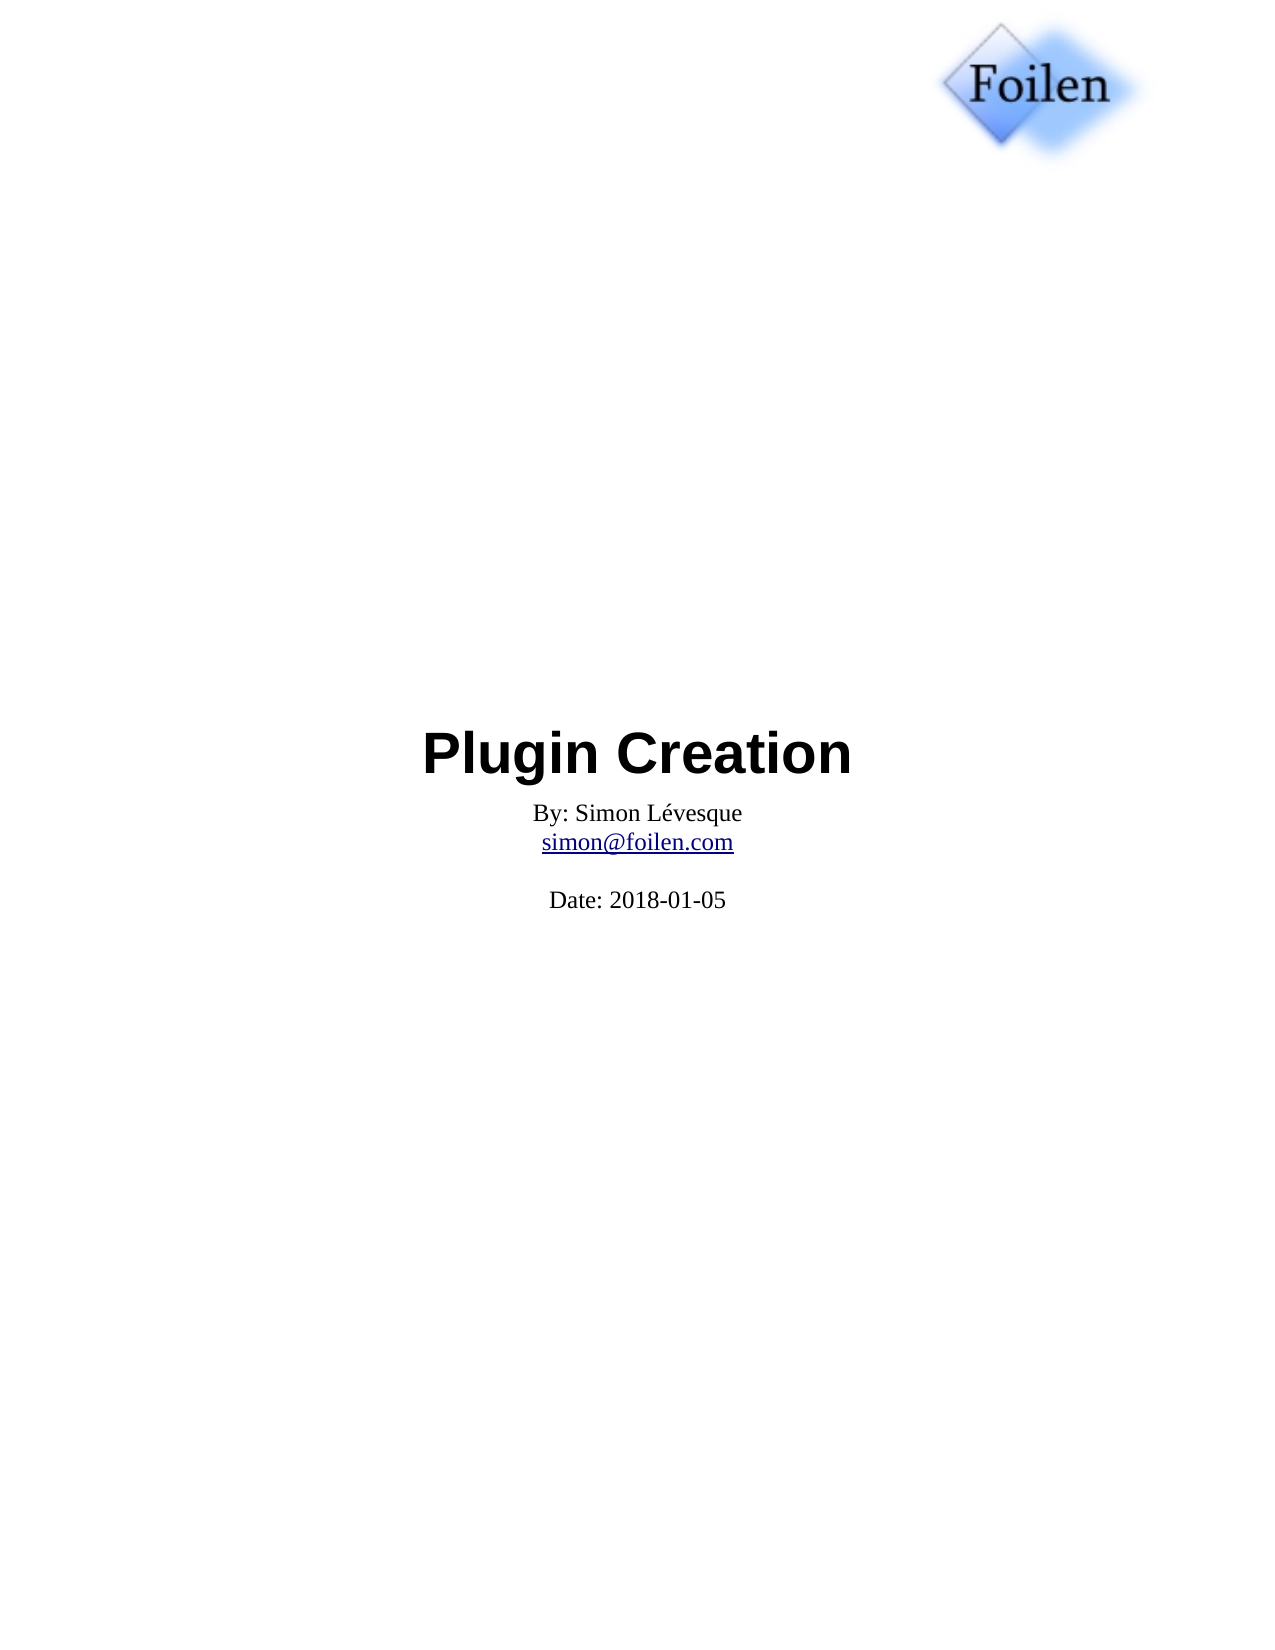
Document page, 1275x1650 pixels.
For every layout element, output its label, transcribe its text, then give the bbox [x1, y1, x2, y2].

picture [930, 8, 1157, 176]
text simon@foilen.com [118, 827, 1157, 856]
text Date: 2018-01-05 [118, 885, 1157, 913]
text By: Simon Lévesque [118, 798, 1157, 827]
title Plugin Creation [118, 719, 1157, 786]
